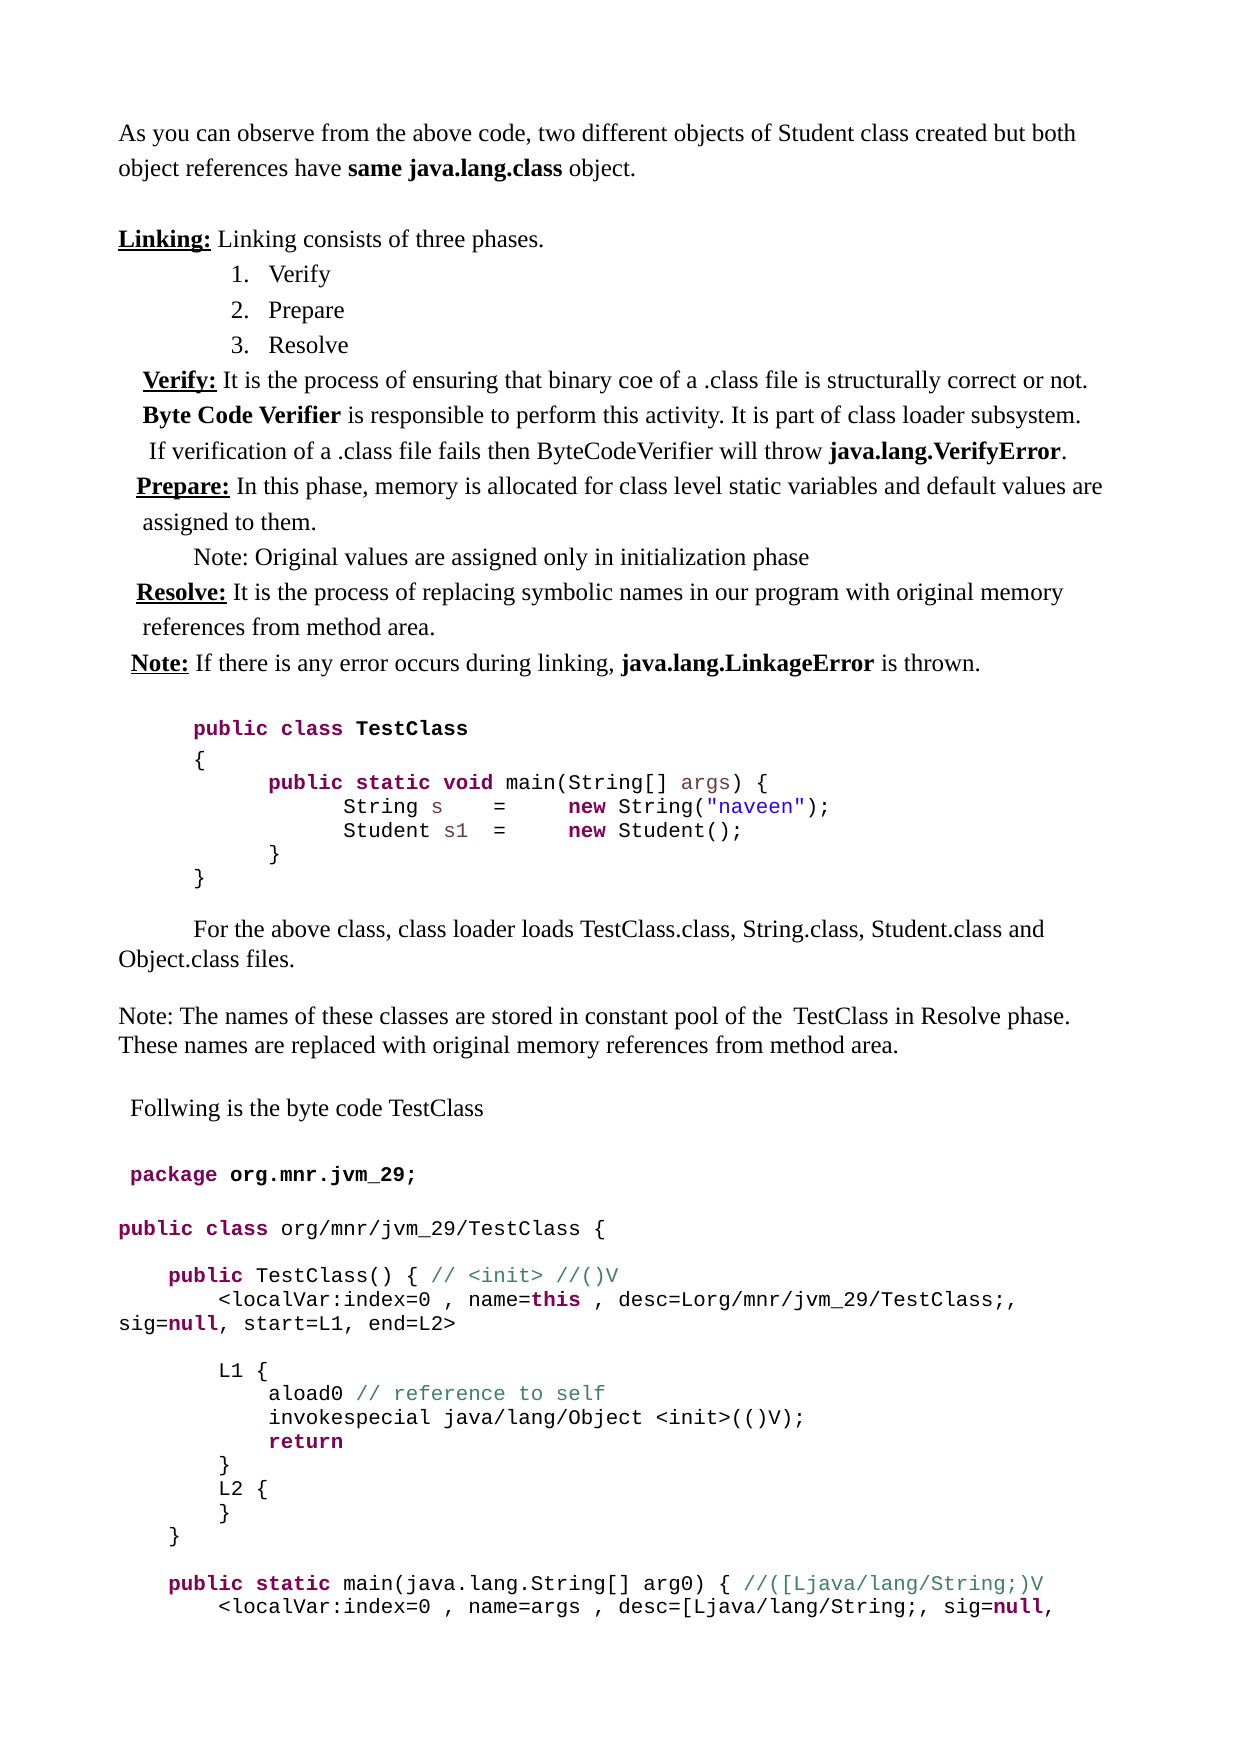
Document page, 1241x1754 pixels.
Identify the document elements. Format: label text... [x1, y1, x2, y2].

text As you can observe from the above code, two different objects of Student class created but both [118, 118, 1122, 147]
text <localVar:index=0 , name=args , desc=[Ljava/lang/String;, sig=null, [118, 1596, 1122, 1620]
text public static main(java.lang.String[] arg0) { //([Ljava/lang/String;)V [118, 1573, 1122, 1596]
text public static void main(String[] args) { [118, 772, 1122, 796]
text Note: If there is any error occurs during linking, java.lang.LinkageError is thrown. [94, 648, 1122, 677]
text return [118, 1431, 1122, 1454]
text } [118, 1454, 1122, 1478]
text aload0 // reference to self [118, 1383, 1122, 1407]
text L1 { [118, 1360, 1122, 1383]
text Note: Original values are assigned only in initialization phase [118, 542, 1122, 571]
list Prepare [231, 295, 1122, 323]
text Note: The names of these classes are stored in constant pool of the TestClass in Resolve phase. These names are replaced with original memory references from method area. [118, 1001, 1122, 1059]
list Resolve [231, 330, 1122, 359]
text For the above class, class loader loads TestClass.class, String.class, Student.class and Object.class files. [118, 914, 1122, 972]
text public TestClass() { // <init> //()V [118, 1265, 1122, 1289]
text Byte Code Verifier is responsible to perform this activity. It is part of class loader subsystem. [118, 401, 1122, 429]
text invokespecial java/lang/Object <init>(()V); [118, 1407, 1122, 1431]
text Verify: It is the process of ensuring that binary coe of a .class file is structurally correct or not. [118, 365, 1122, 394]
text package org.mnr.jvm_29; [118, 1164, 1122, 1188]
text L2 { [118, 1478, 1122, 1502]
text <localVar:index=0 , name=this , desc=Lorg/mnr/jvm_29/TestClass;, sig=null, start=L1, end=L2> [118, 1289, 1122, 1336]
text } [118, 1502, 1122, 1525]
text } [118, 843, 1122, 867]
text Linking: Linking consists of three phases. [118, 224, 1122, 253]
text } [118, 1525, 1122, 1549]
list Verify [231, 259, 1122, 288]
text Prepare: In this phase, memory is allocated for class level static variables and default values are [118, 471, 1122, 500]
text String s = new String("naveen"); [118, 796, 1122, 819]
text } [118, 867, 1122, 891]
text Student s1 = new Student(); [118, 819, 1122, 843]
text object references have same java.lang.class object. [118, 153, 1122, 182]
text If verification of a .class file fails then ByteCodeVerifier will throw java.lang.VerifyError. [118, 436, 1122, 465]
text assigned to them. [118, 507, 1122, 535]
text { [118, 749, 1122, 772]
text Follwing is the byte code TestClass [118, 1093, 1122, 1122]
text public class TestClass [118, 718, 1122, 742]
text Resolve: It is the process of replacing symbolic names in our program with original memory [118, 577, 1122, 606]
text references from method area. [118, 612, 1122, 641]
text public class org/mnr/jvm_29/TestClass { [118, 1218, 1122, 1242]
